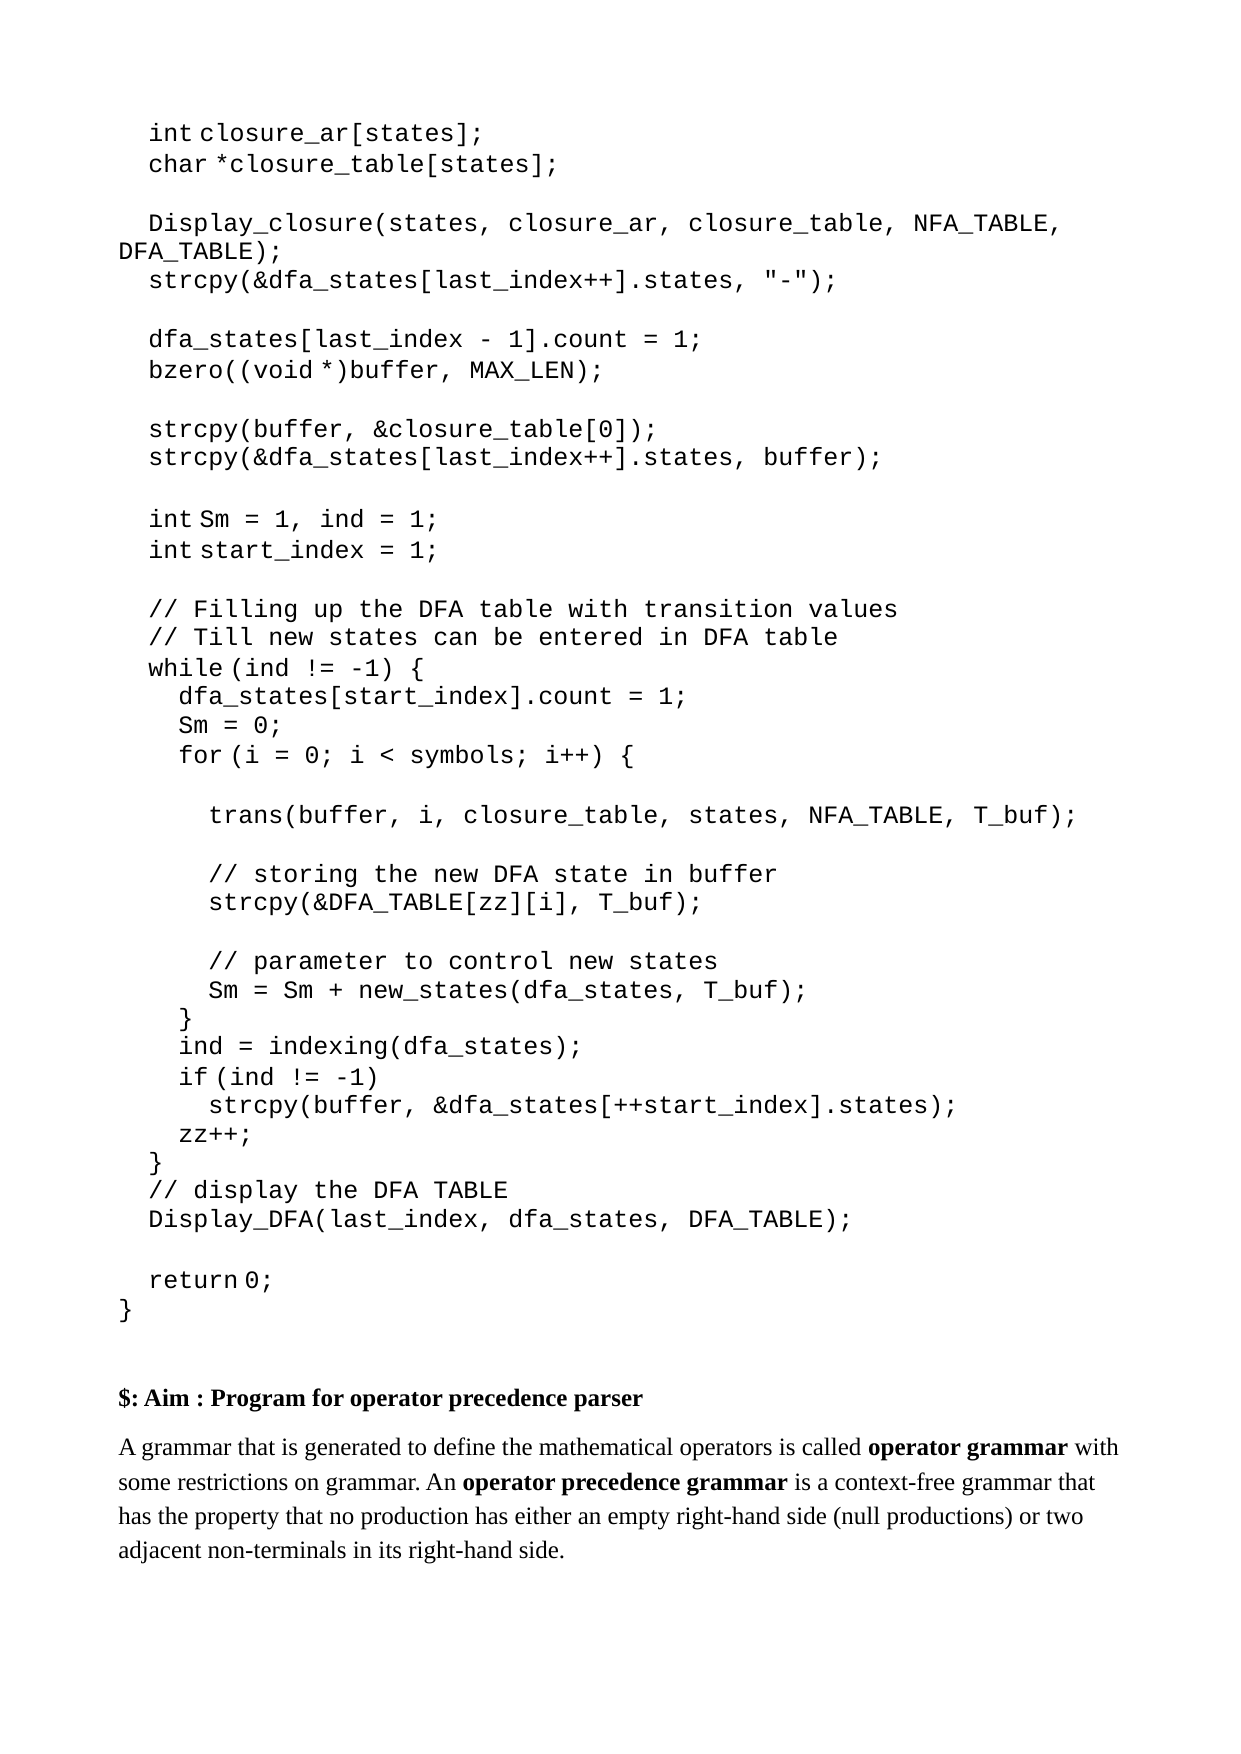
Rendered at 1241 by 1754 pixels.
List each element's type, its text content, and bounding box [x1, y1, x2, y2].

text // parameter to control new states [118, 949, 1122, 977]
text return 0; [118, 1266, 1122, 1296]
text trans(buffer, i, closure_table, states, NFA_TABLE, T_buf); [118, 802, 1122, 831]
text strcpy(buffer, &dfa_states[++start_index].states); [118, 1093, 1122, 1121]
text int Sm = 1, ind = 1; [118, 504, 1122, 535]
text strcpy(&DFA_TABLE[zz][i], T_buf); [118, 890, 1122, 918]
text int start_index = 1; [118, 535, 1122, 566]
text char *closure_table[states]; [118, 149, 1122, 180]
text // storing the new DFA state in buffer [118, 861, 1122, 890]
text } [118, 1006, 1122, 1034]
text while (ind != -1) { [118, 653, 1122, 684]
text // Filling up the DFA table with transition values [118, 596, 1122, 625]
text dfa_states[last_index - 1].count = 1; [118, 326, 1122, 355]
text } [118, 1296, 1122, 1325]
text } [118, 1150, 1122, 1178]
text strcpy(&dfa_states[last_index++].states, buffer); [118, 445, 1122, 473]
text dfa_states[start_index].count = 1; [118, 684, 1122, 712]
text // display the DFA TABLE [118, 1178, 1122, 1206]
text Sm = 0; [118, 712, 1122, 741]
text bzero((void *)buffer, MAX_LEN); [118, 355, 1122, 386]
text strcpy(&dfa_states[last_index++].states, "-"); [118, 267, 1122, 296]
text $: Aim : Program for operator precedence parser [118, 1383, 1122, 1412]
text Sm = Sm + new_states(dfa_states, T_buf); [118, 977, 1122, 1006]
text int closure_ar[states]; [118, 118, 1122, 149]
text A grammar that is generated to define the mathematical operators is called operator grammar with some restrictions on grammar. An operator precedence grammar is a context-free grammar that has the property that no production has either an empty right-hand side (null productions) or two adjacent non-terminals in its right-hand side. [118, 1432, 1122, 1564]
text for (i = 0; i < symbols; i++) { [118, 741, 1122, 771]
text // Till new states can be entered in DFA table [118, 625, 1122, 653]
text zz++; [118, 1121, 1122, 1150]
text if (ind != -1) [118, 1062, 1122, 1093]
text Display_DFA(last_index, dfa_states, DFA_TABLE); [118, 1206, 1122, 1235]
text strcpy(buffer, &closure_table[0]); [118, 416, 1122, 445]
text ind = indexing(dfa_states); [118, 1034, 1122, 1062]
text Display_closure(states, closure_ar, closure_table, NFA_TABLE, DFA_TABLE); [118, 211, 1122, 267]
